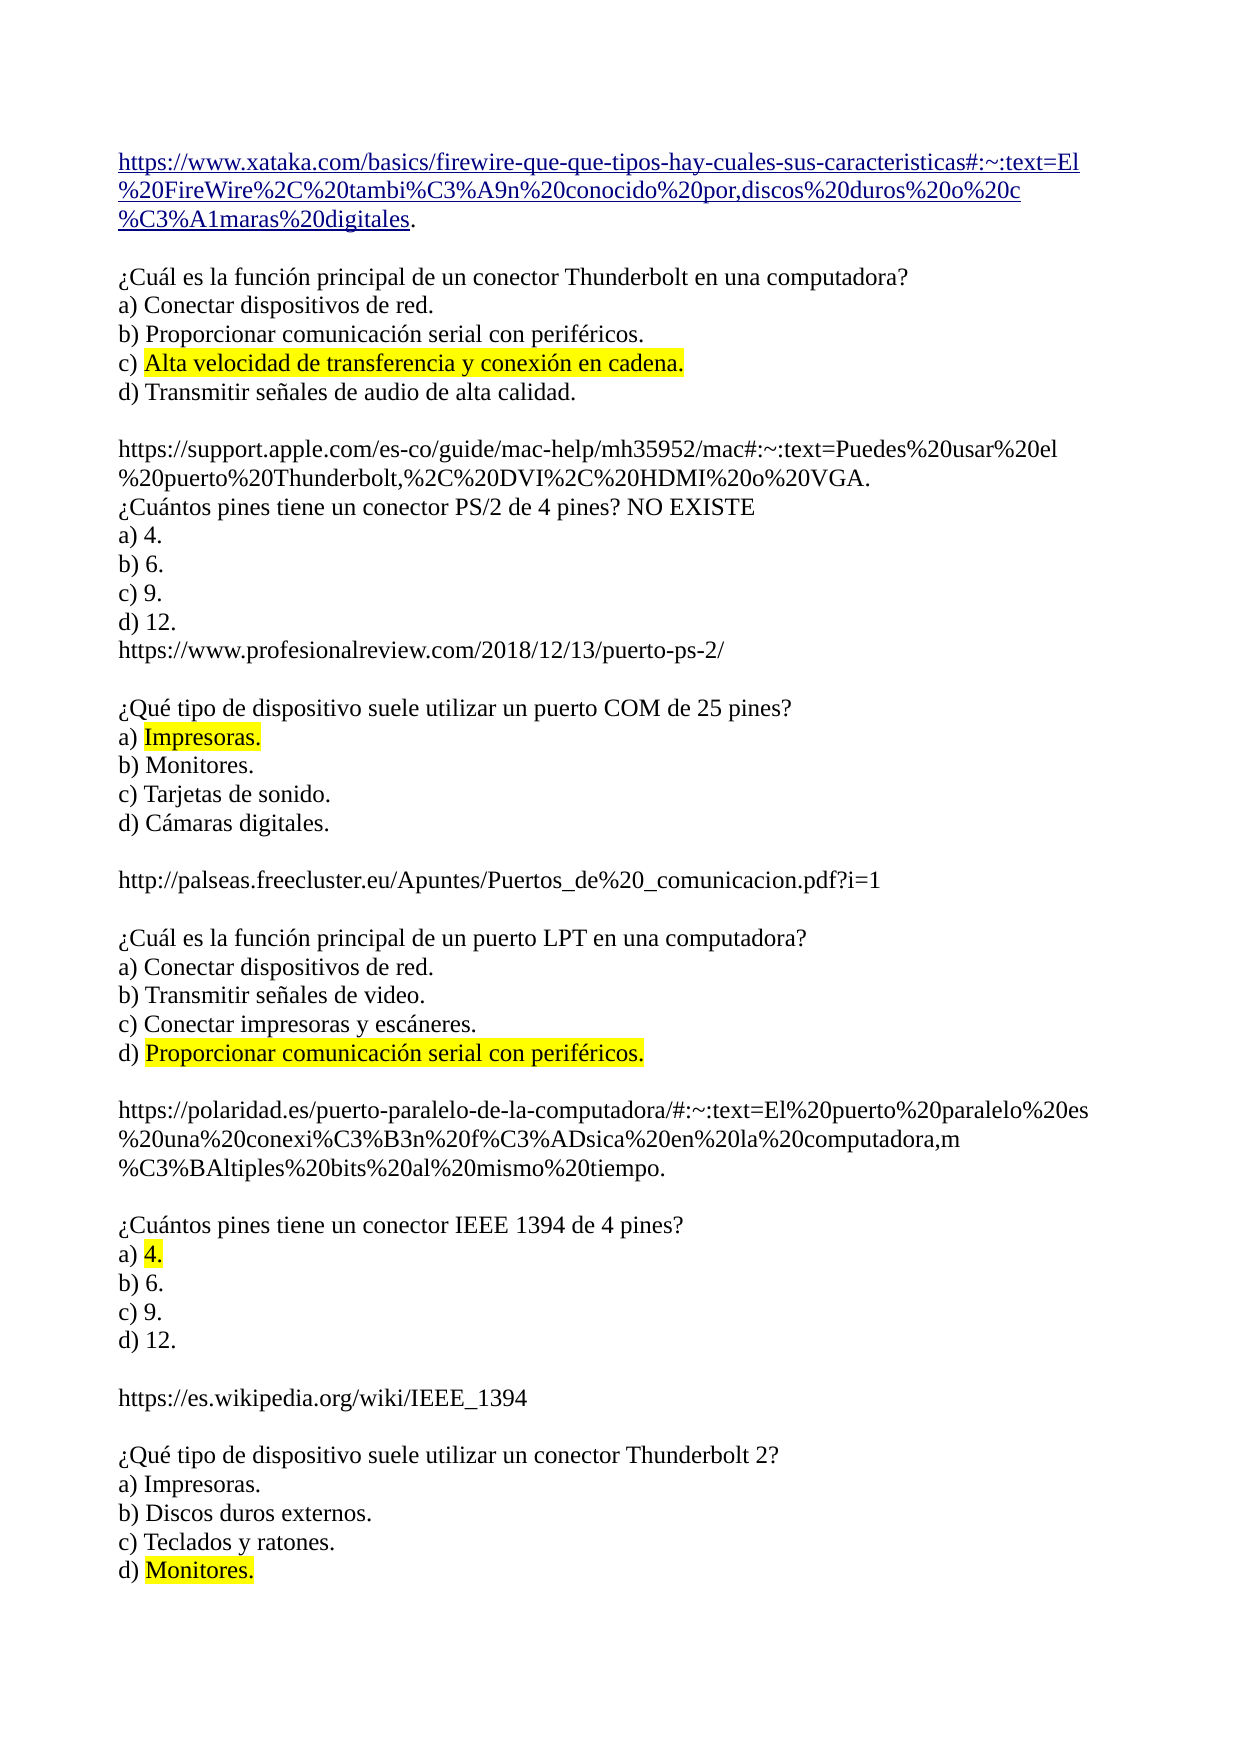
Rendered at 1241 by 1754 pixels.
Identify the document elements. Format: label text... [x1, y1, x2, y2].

text a) Conectar dispositivos de red. [118, 952, 1122, 981]
text https://www.profesionalreview.com/2018/12/13/puerto-ps-2/ [118, 636, 1122, 664]
text d) 12. [118, 1326, 1122, 1354]
text a) Impresoras. [118, 722, 1122, 751]
text ¿Cuál es la función principal de un conector Thunderbolt en una computadora? [118, 262, 1122, 291]
text a) Impresoras. [118, 1469, 1122, 1498]
text b) 6. [118, 549, 1122, 578]
text b) Monitores. [118, 751, 1122, 779]
text a) 4. [118, 521, 1122, 549]
text b) Transmitir señales de video. [118, 981, 1122, 1009]
text ¿Cuántos pines tiene un conector IEEE 1394 de 4 pines? [118, 1211, 1122, 1239]
text b) 6. [118, 1268, 1122, 1297]
text ¿Qué tipo de dispositivo suele utilizar un conector Thunderbolt 2? [118, 1441, 1122, 1469]
text https://support.apple.com/es-co/guide/mac-help/mh35952/mac#:~:text=Puedes%20usar%20el%20puerto%20Thunderbolt,%2C%20DVI%2C%20HDMI%20o%20VGA. [118, 434, 1122, 492]
text http://palseas.freecluster.eu/Apuntes/Puertos_de%20_comunicacion.pdf?i=1 [118, 866, 1122, 894]
text https://es.wikipedia.org/wiki/IEEE_1394 [118, 1383, 1122, 1412]
text https://polaridad.es/puerto-paralelo-de-la-computadora/#:~:text=El%20puerto%20paralelo%20es%20una%20conexi%C3%B3n%20f%C3%ADsica%20en%20la%20computadora,m%C3%BAltiples%20bits%20al%20mismo%20tiempo. [118, 1096, 1122, 1182]
text ¿Cuál es la función principal de un puerto LPT en una computadora? [118, 923, 1122, 952]
text c) Conectar impresoras y escáneres. [118, 1009, 1122, 1038]
text https://www.xataka.com/basics/firewire-que-que-tipos-hay-cuales-sus-caracteristicas#:~:text=El%20FireWire%2C%20tambi%C3%A9n%20conocido%20por,discos%20duros%20o%20c%C3%A1maras%20digitales. [118, 147, 1122, 233]
text d) 12. [118, 607, 1122, 636]
text c) Teclados y ratones. [118, 1527, 1122, 1556]
text c) 9. [118, 1297, 1122, 1326]
text b) Proporcionar comunicación serial con periféricos. [118, 319, 1122, 348]
text b) Discos duros externos. [118, 1498, 1122, 1527]
text d) Proporcionar comunicación serial con periféricos. [118, 1038, 1122, 1067]
text a) Conectar dispositivos de red. [118, 291, 1122, 319]
text d) Cámaras digitales. [118, 808, 1122, 837]
text ¿Qué tipo de dispositivo suele utilizar un puerto COM de 25 pines? [118, 693, 1122, 722]
text d) Transmitir señales de audio de alta calidad. [118, 377, 1122, 406]
text c) Alta velocidad de transferencia y conexión en cadena. [118, 348, 1122, 377]
text a) 4. [118, 1239, 1122, 1268]
text d) Monitores. [118, 1556, 1122, 1584]
text ¿Cuántos pines tiene un conector PS/2 de 4 pines? NO EXISTE [118, 492, 1122, 521]
text c) 9. [118, 578, 1122, 607]
text c) Tarjetas de sonido. [118, 779, 1122, 808]
